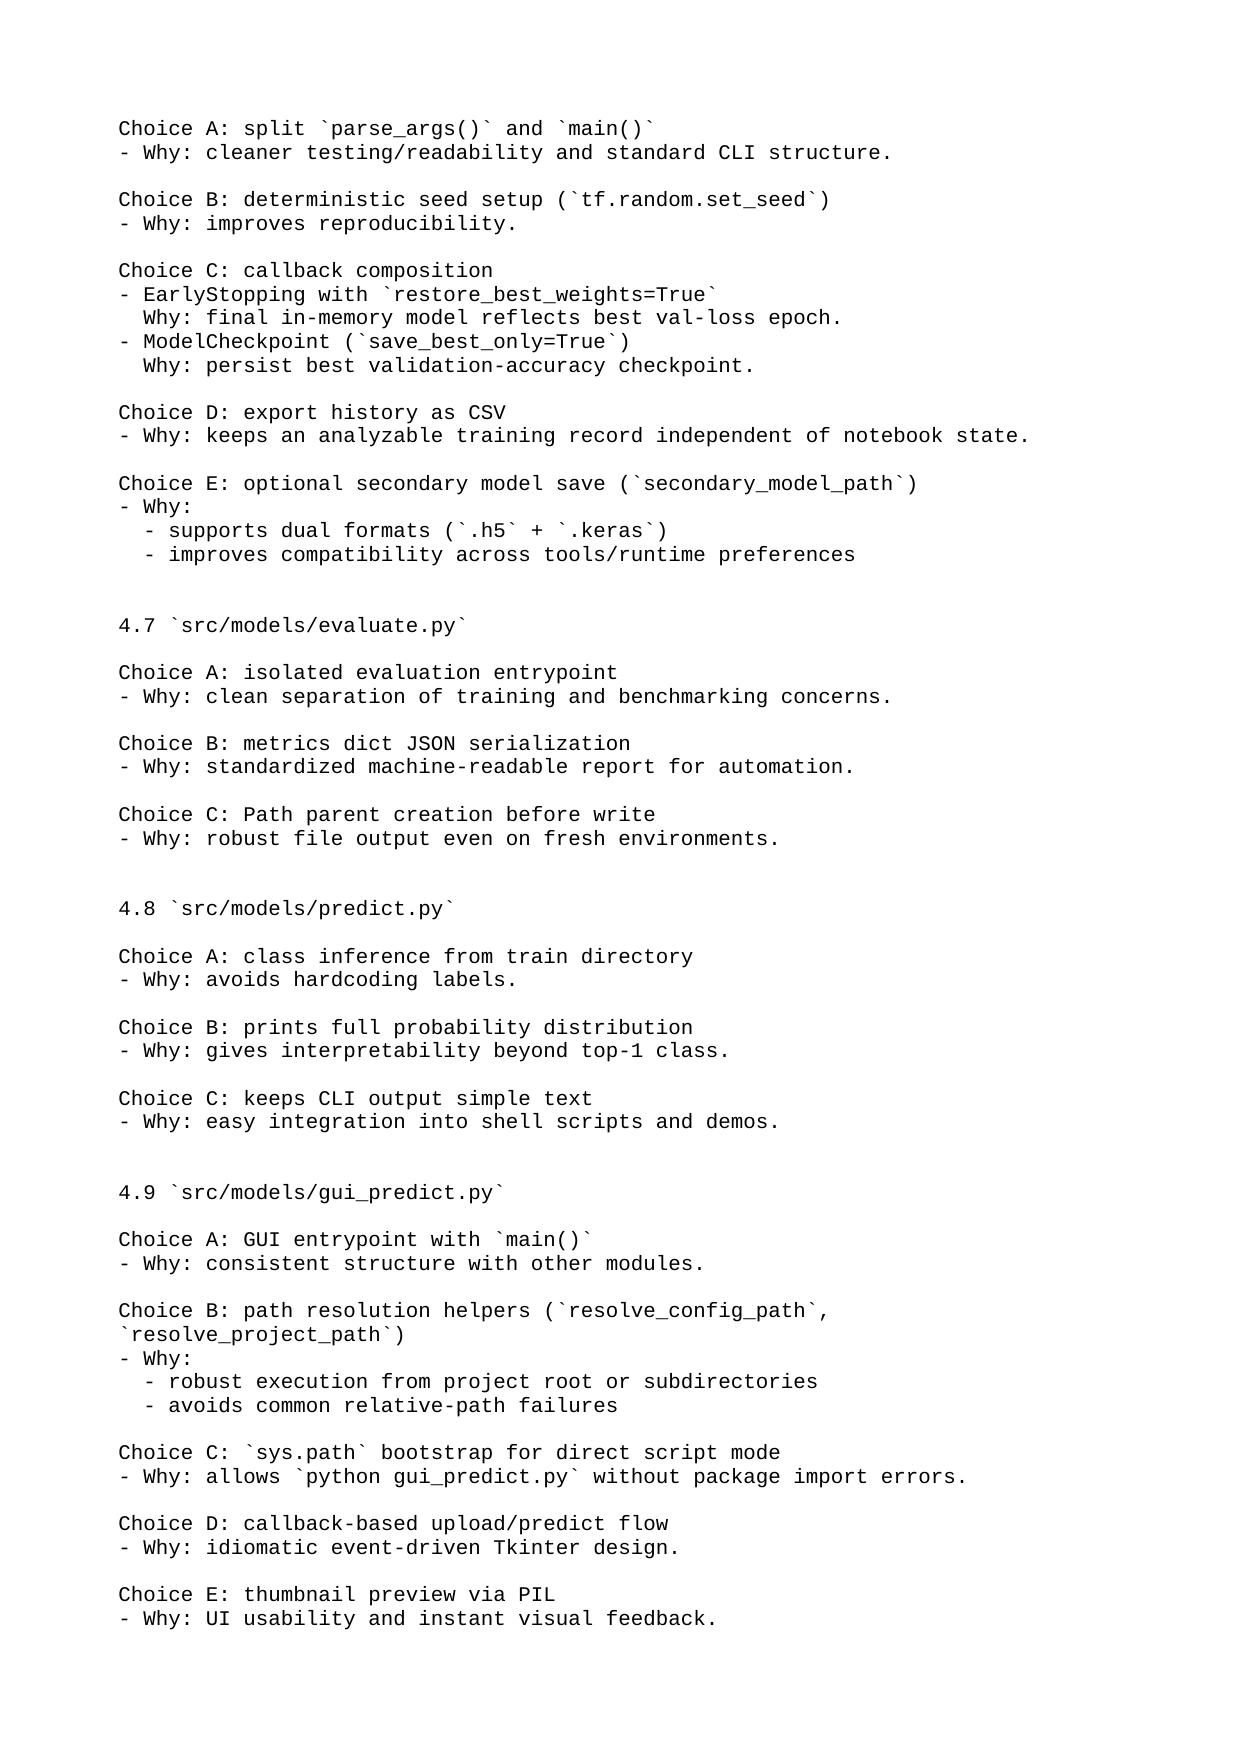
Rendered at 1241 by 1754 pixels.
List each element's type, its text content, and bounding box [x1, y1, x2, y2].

text Choice E: optional secondary model save (`secondary_model_path`) [118, 473, 1122, 496]
text - EarlyStopping with `restore_best_weights=True` [118, 284, 1122, 307]
text - Why: standardized machine-readable report for automation. [118, 757, 1122, 780]
text Choice D: callback-based upload/predict flow [118, 1513, 1122, 1537]
text - Why: [118, 496, 1122, 520]
text - Why: allows `python gui_predict.py` without package import errors. [118, 1466, 1122, 1489]
text - Why: keeps an analyzable training record independent of notebook state. [118, 426, 1122, 449]
text Choice B: deterministic seed setup (`tf.random.set_seed`) [118, 189, 1122, 213]
text Choice C: keeps CLI output simple text [118, 1088, 1122, 1111]
text - avoids common relative-path failures [118, 1395, 1122, 1419]
text - Why: easy integration into shell scripts and demos. [118, 1111, 1122, 1135]
text - Why: consistent structure with other modules. [118, 1253, 1122, 1277]
text Why: final in-memory model reflects best val-loss epoch. [118, 307, 1122, 331]
text Choice D: export history as CSV [118, 402, 1122, 426]
text - Why: idiomatic event-driven Tkinter design. [118, 1537, 1122, 1561]
text Choice C: Path parent creation before write [118, 804, 1122, 827]
text Choice C: callback composition [118, 260, 1122, 284]
text Choice E: thumbnail preview via PIL [118, 1584, 1122, 1608]
text - Why: UI usability and instant visual feedback. [118, 1608, 1122, 1631]
text Choice B: metrics dict JSON serialization [118, 733, 1122, 757]
text - Why: cleaner testing/readability and standard CLI structure. [118, 142, 1122, 165]
text 4.9 `src/models/gui_predict.py` [118, 1182, 1122, 1206]
text 4.7 `src/models/evaluate.py` [118, 615, 1122, 638]
text Why: persist best validation-accuracy checkpoint. [118, 354, 1122, 378]
text - Why: clean separation of training and benchmarking concerns. [118, 686, 1122, 709]
text - supports dual formats (`.h5` + `.keras`) [118, 520, 1122, 544]
text - Why: gives interpretability beyond top-1 class. [118, 1040, 1122, 1064]
text - Why: [118, 1348, 1122, 1371]
text Choice B: path resolution helpers (`resolve_config_path`, `resolve_project_path`) [118, 1300, 1122, 1348]
text - Why: robust file output even on fresh environments. [118, 827, 1122, 851]
text - Why: improves reproducibility. [118, 213, 1122, 236]
text - improves compatibility across tools/runtime preferences [118, 544, 1122, 567]
text Choice C: `sys.path` bootstrap for direct script mode [118, 1442, 1122, 1466]
text Choice B: prints full probability distribution [118, 1017, 1122, 1040]
text Choice A: split `parse_args()` and `main()` [118, 118, 1122, 142]
text 4.8 `src/models/predict.py` [118, 898, 1122, 922]
text Choice A: class inference from train directory [118, 946, 1122, 969]
text Choice A: isolated evaluation entrypoint [118, 662, 1122, 686]
text Choice A: GUI entrypoint with `main()` [118, 1229, 1122, 1253]
text - ModelCheckpoint (`save_best_only=True`) [118, 331, 1122, 354]
text - robust execution from project root or subdirectories [118, 1371, 1122, 1395]
text - Why: avoids hardcoding labels. [118, 969, 1122, 993]
